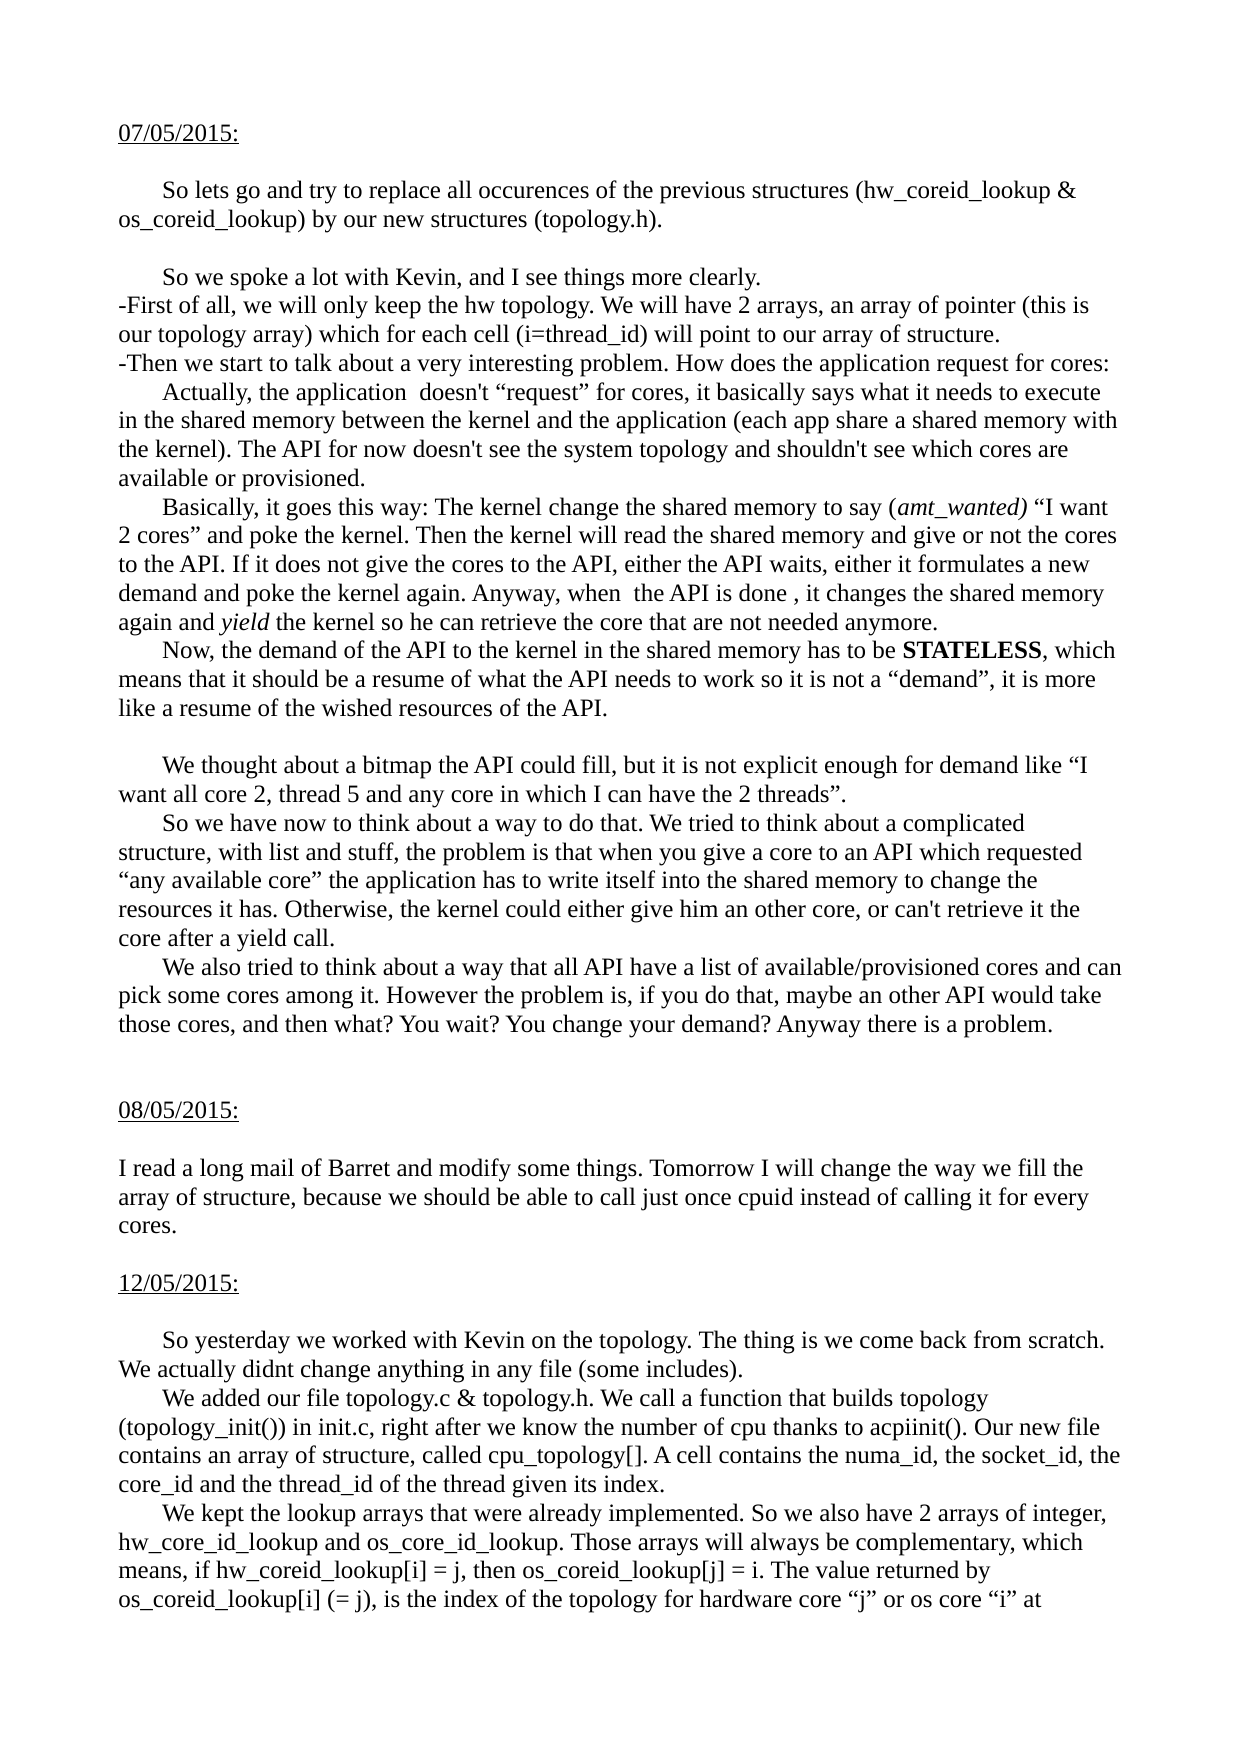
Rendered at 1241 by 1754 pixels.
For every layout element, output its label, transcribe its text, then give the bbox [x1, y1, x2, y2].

text 08/05/2015: [118, 1096, 1122, 1124]
text We also tried to think about a way that all API have a list of available/provisioned cores and can pick some cores among it. However the problem is, if you do that, maybe an other API would take those cores, and then what? You wait? You change your demand? Anyway there is a problem. [118, 952, 1122, 1038]
text Basically, it goes this way: The kernel change the shared memory to say (amt_wanted) “I want 2 cores” and poke the kernel. Then the kernel will read the shared memory and give or not the cores to the API. If it does not give the cores to the API, either the API waits, either it formulates a new demand and poke the kernel again. Anyway, when the API is done , it changes the shared memory again and yield the kernel so he can retrieve the core that are not needed anymore. [118, 492, 1122, 636]
text So lets go and try to replace all occurences of the previous structures (hw_coreid_lookup & os_coreid_lookup) by our new structures (topology.h). [118, 176, 1122, 233]
text 12/05/2015: [118, 1268, 1122, 1297]
text -First of all, we will only keep the hw topology. We will have 2 arrays, an array of pointer (this is our topology array) which for each cell (i=thread_id) will point to our array of structure. [118, 291, 1122, 348]
text We thought about a bitmap the API could fill, but it is not explicit enough for demand like “I want all core 2, thread 5 and any core in which I can have the 2 threads”. [118, 751, 1122, 808]
text I read a long mail of Barret and modify some things. Tomorrow I will change the way we fill the array of structure, because we should be able to call just once cpuid instead of calling it for every cores. [118, 1153, 1122, 1239]
text 07/05/2015: [118, 118, 1122, 147]
text So we have now to think about a way to do that. We tried to think about a complicated structure, with list and stuff, the problem is that when you give a core to an API which requested “any available core” the application has to write itself into the shared memory to change the resources it has. Otherwise, the kernel could either give him an other core, or can't retrieve it the core after a yield call. [118, 808, 1122, 952]
text Now, the demand of the API to the kernel in the shared memory has to be STATELESS, which means that it should be a resume of what the API needs to work so it is not a “demand”, it is more like a resume of the wished resources of the API. [118, 636, 1122, 722]
text -Then we start to talk about a very interesting problem. How does the application request for cores: [118, 348, 1122, 377]
text So we spoke a lot with Kevin, and I see things more clearly. [118, 262, 1122, 291]
text We kept the lookup arrays that were already implemented. So we also have 2 arrays of integer, hw_core_id_lookup and os_core_id_lookup. Those arrays will always be complementary, which means, if hw_coreid_lookup[i] = j, then os_coreid_lookup[j] = i. The value returned by os_coreid_lookup[i] (= j), is the index of the topology for hardware core “j” or os core “i” at [118, 1498, 1122, 1613]
text We added our file topology.c & topology.h. We call a function that builds topology (topology_init()) in init.c, right after we know the number of cpu thanks to acpiinit(). Our new file contains an array of structure, called cpu_topology[]. A cell contains the numa_id, the socket_id, the core_id and the thread_id of the thread given its index. [118, 1383, 1122, 1498]
text So yesterday we worked with Kevin on the topology. The thing is we come back from scratch. We actually didnt change anything in any file (some includes). [118, 1326, 1122, 1383]
text Actually, the application doesn't “request” for cores, it basically says what it needs to execute in the shared memory between the kernel and the application (each app share a shared memory with the kernel). The API for now doesn't see the system topology and shouldn't see which cores are available or provisioned. [118, 377, 1122, 492]
